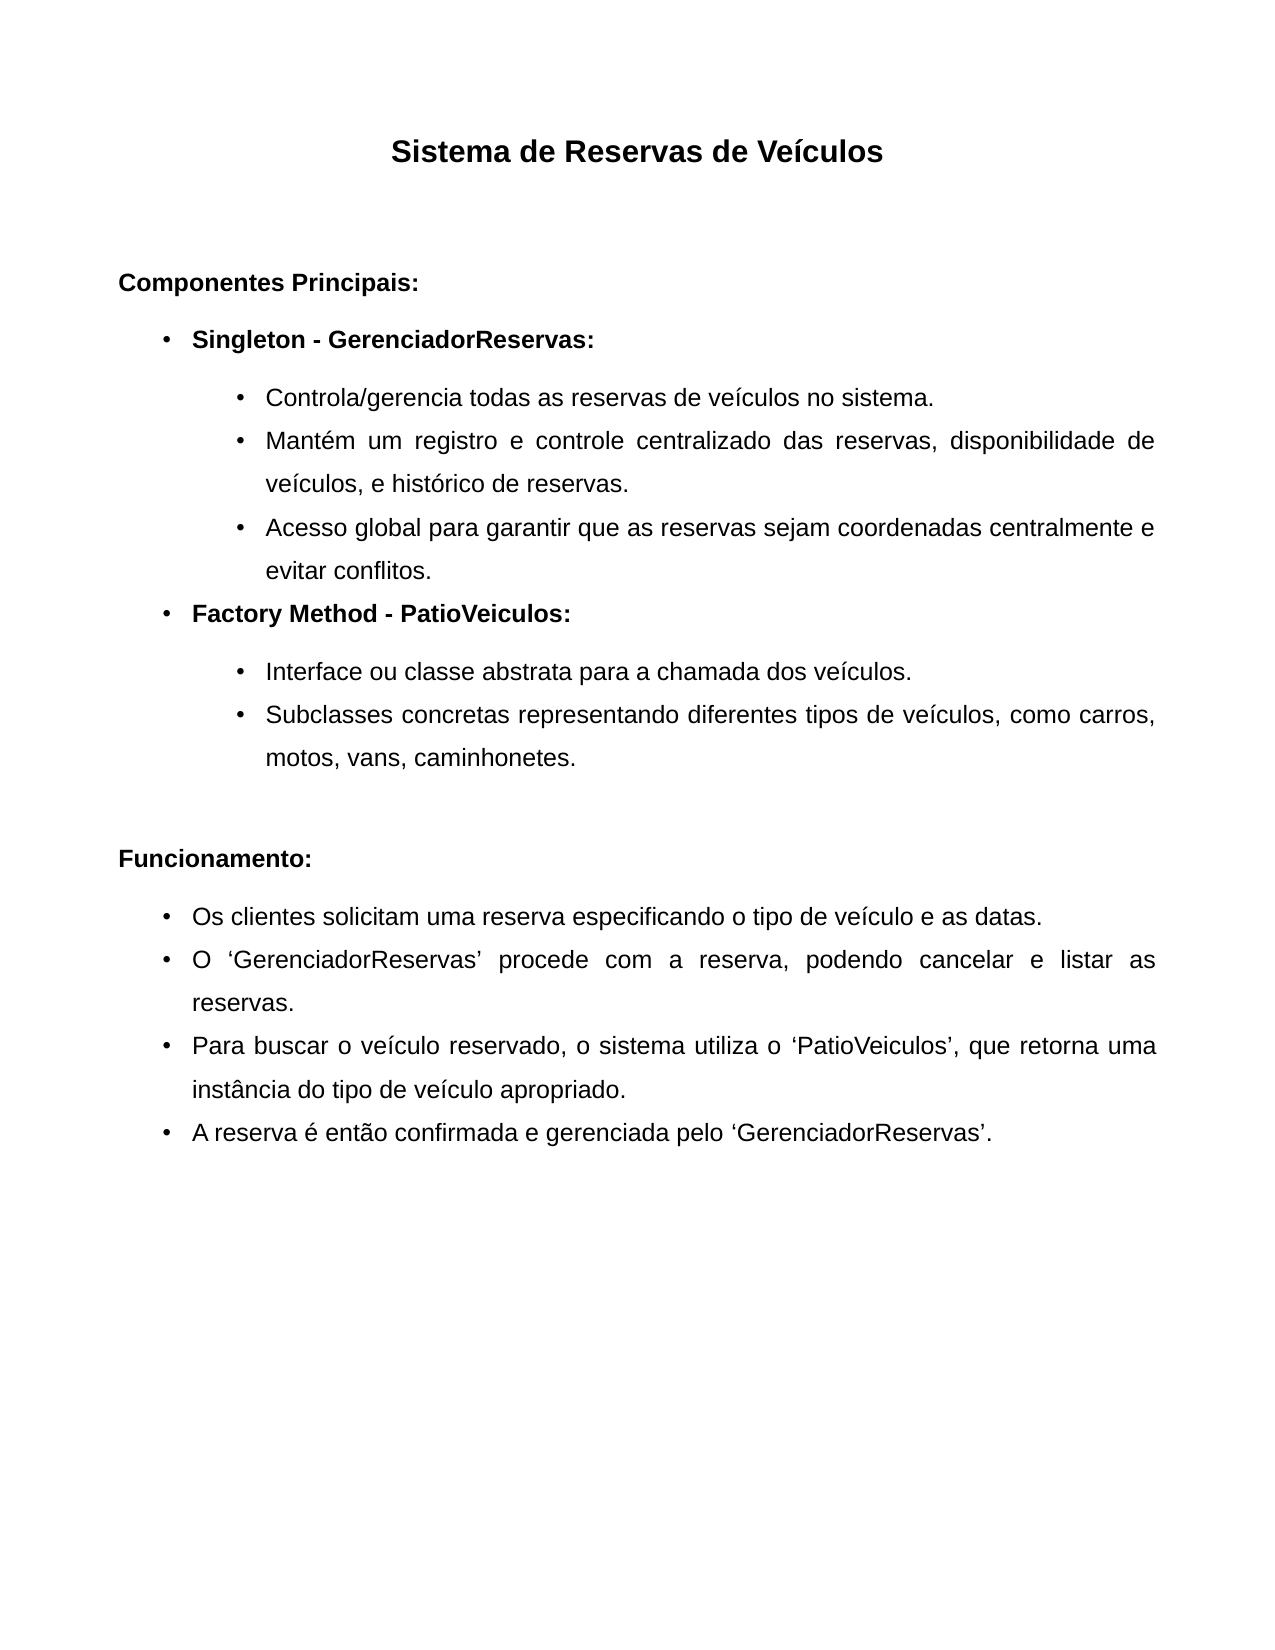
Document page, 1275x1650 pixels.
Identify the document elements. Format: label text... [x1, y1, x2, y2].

list Mantém um registro e controle centralizado das reservas, disponibilidade de veículos, e histórico de reservas. [236, 426, 1157, 498]
list Interface ou classe abstrata para a chamada dos veículos. [236, 657, 1157, 686]
list Acesso global para garantir que as reservas sejam coordenadas centralmente e evitar conflitos. [236, 513, 1157, 584]
list Para buscar o veículo reservado, o sistema utiliza o ‘PatioVeiculos’, que retorna uma instância do tipo de veículo apropriado. [162, 1031, 1157, 1103]
list O ‘GerenciadorReservas’ procede com a reserva, podendo cancelar e listar as reservas. [162, 945, 1157, 1017]
subtitle Sistema de Reservas de Veículos [118, 133, 1157, 169]
list Singleton - GerenciadorReservas: [162, 325, 1157, 354]
text Componentes Principais: [118, 267, 1157, 296]
list Subclasses concretas representando diferentes tipos de veículos, como carros, motos, vans, caminhonetes. [236, 700, 1157, 772]
list Controla/gerencia todas as reservas de veículos no sistema. [236, 383, 1157, 412]
list Factory Method - PatioVeiculos: [162, 599, 1157, 628]
list A reserva é então confirmada e gerenciada pelo ‘GerenciadorReservas’. [162, 1118, 1157, 1147]
text Funcionamento: [118, 844, 1157, 873]
list Os clientes solicitam uma reserva especificando o tipo de veículo e as datas. [162, 902, 1157, 931]
